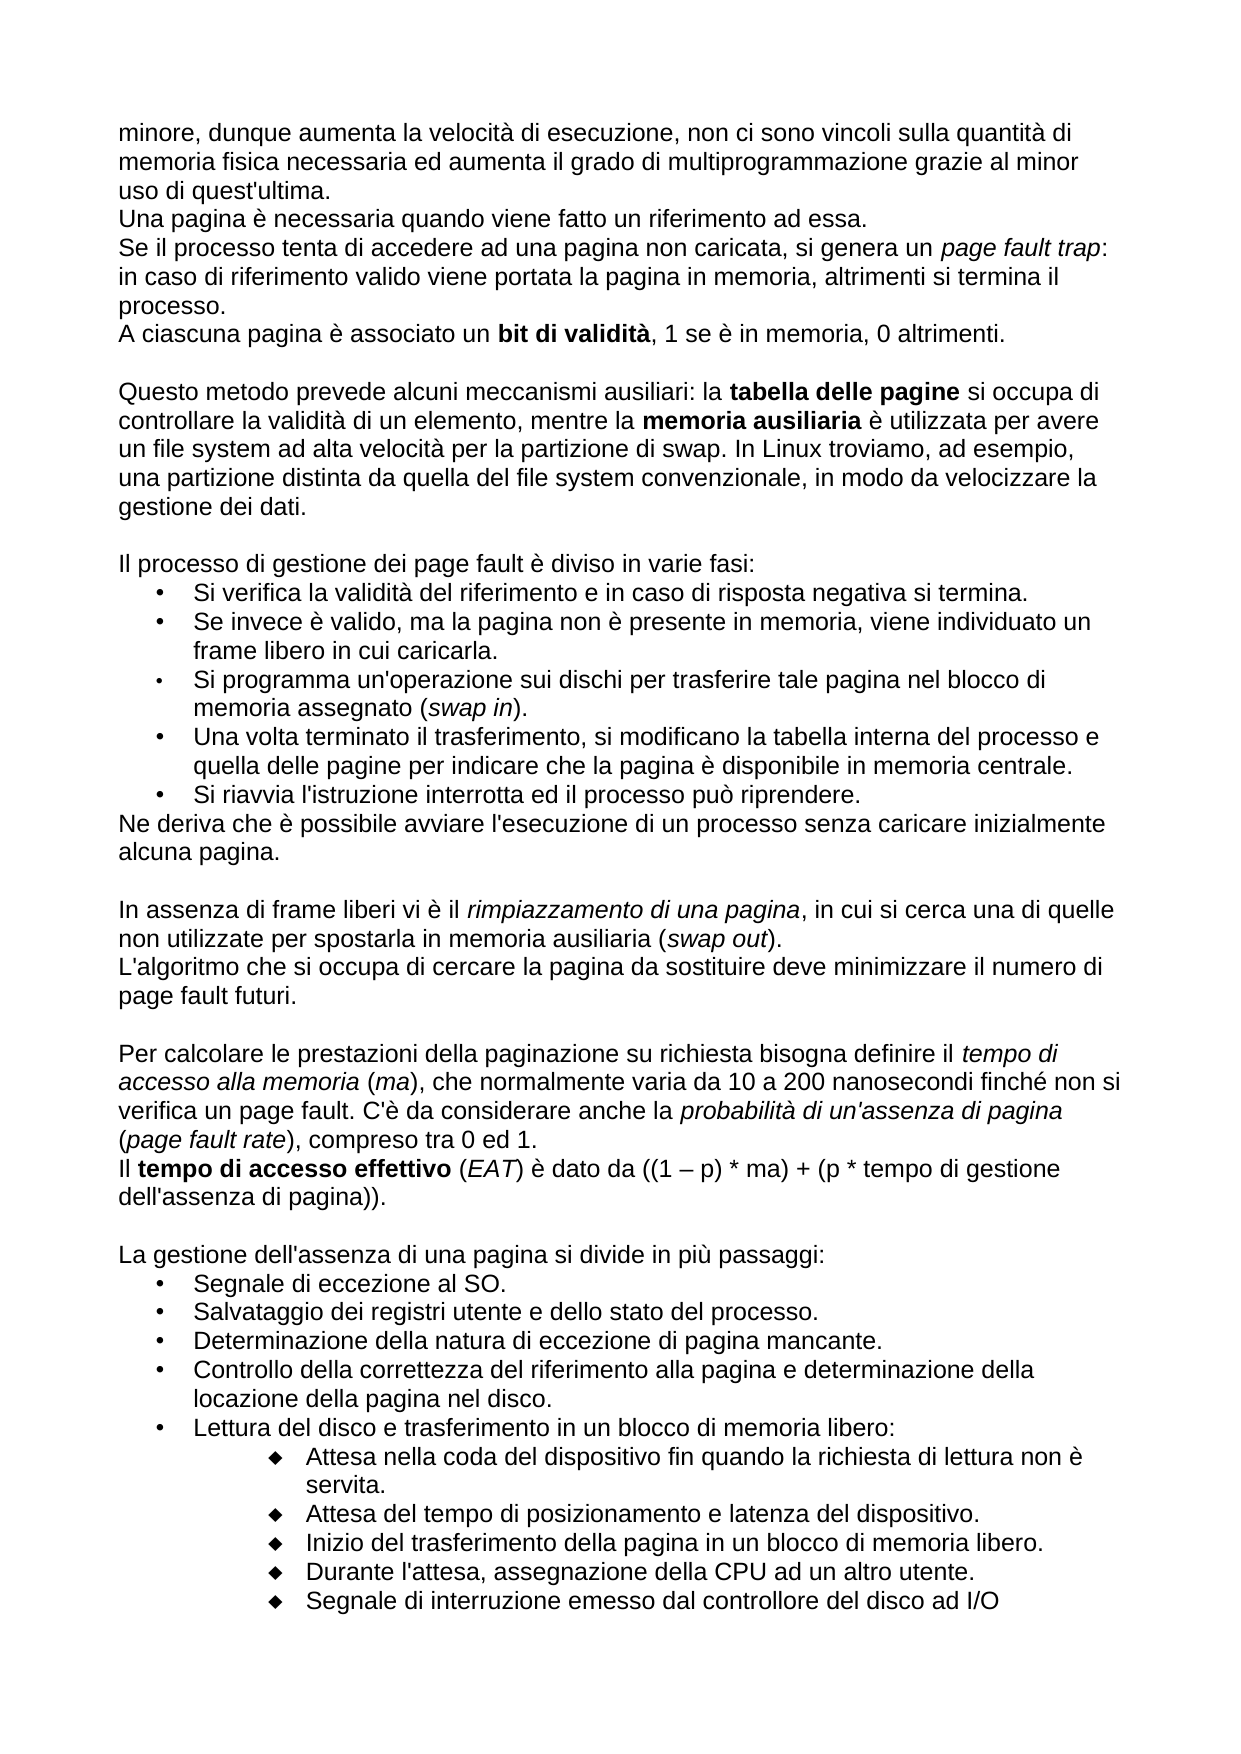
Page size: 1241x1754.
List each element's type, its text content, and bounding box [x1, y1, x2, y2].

text minore, dunque aumenta la velocità di esecuzione, non ci sono vincoli sulla quantità di memoria fisica necessaria ed aumenta il grado di multiprogrammazione grazie al minor uso di quest'ultima. [118, 118, 1122, 204]
list Si riavvia l'istruzione interrotta ed il processo può riprendere. [156, 780, 1122, 808]
text Il processo di gestione dei page fault è diviso in varie fasi: [118, 549, 1122, 578]
text Il tempo di accesso effettivo (EAT) è dato da ((1 – p) * ma) + (p * tempo di gestione dell'assenza di pagina)). [118, 1153, 1122, 1211]
list Segnale di eccezione al SO. [156, 1268, 1122, 1297]
text Una pagina è necessaria quando viene fatto un riferimento ad essa. [118, 204, 1122, 233]
list Salvataggio dei registri utente e dello stato del processo. [156, 1297, 1122, 1326]
list Si programma un'operazione sui dischi per trasferire tale pagina nel blocco di memoria assegnato (swap in). [156, 664, 1122, 722]
list Lettura del disco e trasferimento in un blocco di memoria libero: [156, 1413, 1122, 1442]
text Se il processo tenta di accedere ad una pagina non caricata, si genera un page fault trap: in caso di riferimento valido viene portata la pagina in memoria, altrimenti si termina il processo. [118, 233, 1122, 319]
list Attesa del tempo di posizionamento e latenza del dispositivo. [268, 1499, 1122, 1528]
list Controllo della correttezza del riferimento alla pagina e determinazione della locazione della pagina nel disco. [156, 1355, 1122, 1413]
list Si verifica la validità del riferimento e in caso di risposta negativa si termina. [156, 578, 1122, 607]
text Per calcolare le prestazioni della paginazione su richiesta bisogna definire il tempo di accesso alla memoria (ma), che normalmente varia da 10 a 200 nanosecondi finché non si verifica un page fault. C'è da considerare anche la probabilità di un'assenza di pagina (page fault rate), compreso tra 0 ed 1. [118, 1038, 1122, 1153]
list Se invece è valido, ma la pagina non è presente in memoria, viene individuato un frame libero in cui caricarla. [156, 607, 1122, 664]
text L'algoritmo che si occupa di cercare la pagina da sostituire deve minimizzare il numero di page fault futuri. [118, 952, 1122, 1010]
list Segnale di interruzione emesso dal controllore del disco ad I/O [268, 1586, 1122, 1614]
text A ciascuna pagina è associato un bit di validità, 1 se è in memoria, 0 altrimenti. [118, 319, 1122, 348]
list Durante l'attesa, assegnazione della CPU ad un altro utente. [268, 1557, 1122, 1586]
list Attesa nella coda del dispositivo fin quando la richiesta di lettura non è servita. [268, 1442, 1122, 1499]
list Una volta terminato il trasferimento, si modificano la tabella interna del processo e quella delle pagine per indicare che la pagina è disponibile in memoria centrale. [156, 722, 1122, 780]
text La gestione dell'assenza di una pagina si divide in più passaggi: [118, 1240, 1122, 1268]
text In assenza di frame liberi vi è il rimpiazzamento di una pagina, in cui si cerca una di quelle non utilizzate per spostarla in memoria ausiliaria (swap out). [118, 895, 1122, 952]
text Questo metodo prevede alcuni meccanismi ausiliari: la tabella delle pagine si occupa di controllare la validità di un elemento, mentre la memoria ausiliaria è utilizzata per avere un file system ad alta velocità per la partizione di swap. In Linux troviamo, ad esempio, una partizione distinta da quella del file system convenzionale, in modo da velocizzare la gestione dei dati. [118, 377, 1122, 521]
text Ne deriva che è possibile avviare l'esecuzione di un processo senza caricare inizialmente alcuna pagina. [118, 808, 1122, 866]
list Determinazione della natura di eccezione di pagina mancante. [156, 1326, 1122, 1355]
list Inizio del trasferimento della pagina in un blocco di memoria libero. [268, 1528, 1122, 1557]
